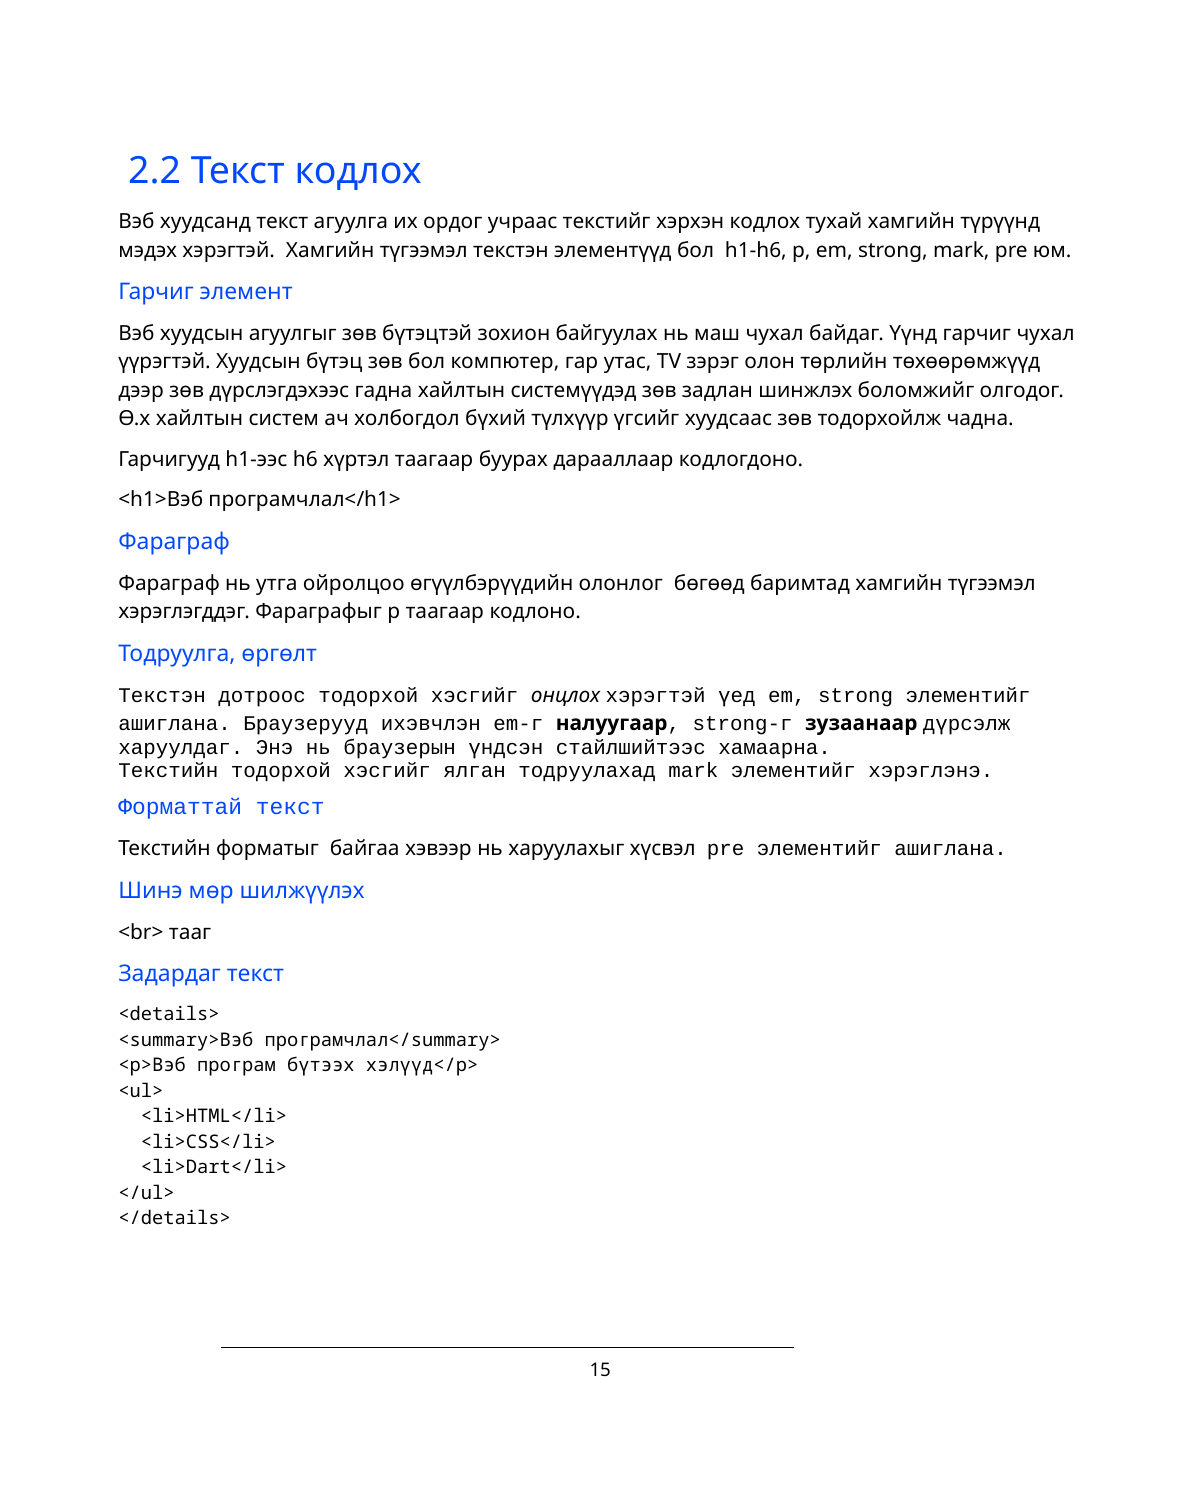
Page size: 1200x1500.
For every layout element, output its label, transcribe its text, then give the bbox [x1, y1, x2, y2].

text </ul> [118, 1179, 1082, 1204]
text <br> тааг [118, 917, 1082, 946]
text <p>Вэб програм бүтээх хэлүүд</p> [118, 1051, 1082, 1077]
text <h1>Вэб програмчлал</h1> [118, 484, 1082, 513]
text <details> [118, 1000, 1082, 1026]
text <li>HTML</li> [118, 1102, 1082, 1128]
text Текстийн форматыг байгаа хэвээр нь харуулахыг хүсвэл pre элементийг ашиглана. [118, 833, 1082, 862]
subtitle Шинэ мөр шилжүүлэх [118, 874, 1082, 905]
text Текстийн тодорхой хэсгийг ялган тодруулахад mark элементийг хэрэглэнэ. [118, 760, 1082, 784]
subtitle Тодруулга, өргөлт [118, 637, 1082, 668]
text Вэб хуудсын агуулгыг зөв бүтэцтэй зохион байгуулах нь маш чухал байдаг. Үүнд гарчиг чухал үүрэгтэй. Хуудсын бүтэц зөв бол компютер, гар утас, TV зэрэг олон төрлийн төхөөрөмжүүд дээр зөв дүрслэгдэхээс гадна хайлтын системүүдэд зөв задлан шинжлэх боломжийг олгодог. Ө.х хайлтын систем ач холбогдол бүхий түлхүүр үгсийг хуудсаас зөв тодорхойлж чадна. [118, 318, 1082, 432]
subtitle Гарчиг элемент [118, 275, 1082, 306]
text Фараграф нь утга ойролцоо өгүүлбэрүүдийн олонлог бөгөөд баримтад хамгийн түгээмэл хэрэглэгддэг. Фараграфыг p таагаар кодлоно. [118, 568, 1082, 625]
text <summary>Вэб програмчлал</summary> [118, 1026, 1082, 1051]
subtitle Фараграф [118, 525, 1082, 556]
subtitle Задардаг текст [118, 957, 1082, 988]
subtitle Форматтай текст [118, 796, 1082, 822]
subtitle Текст кодлох [118, 143, 1082, 194]
text <ul> [118, 1077, 1082, 1102]
text </details> [118, 1204, 1082, 1230]
text Текстэн дотроос тодорхой хэсгийг онцлох хэрэгтэй үед em, strong элементийг ашиглана. Браузерууд ихэвчлэн em-г налуугаар, strong-г зузаанаар дүрсэлж харуулдаг. Энэ нь браузерын үндсэн стайлшийтээс хамаарна. [118, 680, 1082, 760]
text Гарчигууд h1-ээс h6 хүртэл таагаар буурах дарааллаар кодлогдоно. [118, 444, 1082, 472]
text Вэб хуудсанд текст агуулга их ордог учраас текстийг хэрхэн кодлох тухай хамгийн түрүүнд мэдэх хэрэгтэй. Хамгийн түгээмэл текстэн элементүүд бол h1-h6, p, em, strong, mark, pre юм. [118, 206, 1082, 263]
text <li>Dart</li> [118, 1153, 1082, 1179]
text <li>CSS</li> [118, 1128, 1082, 1153]
